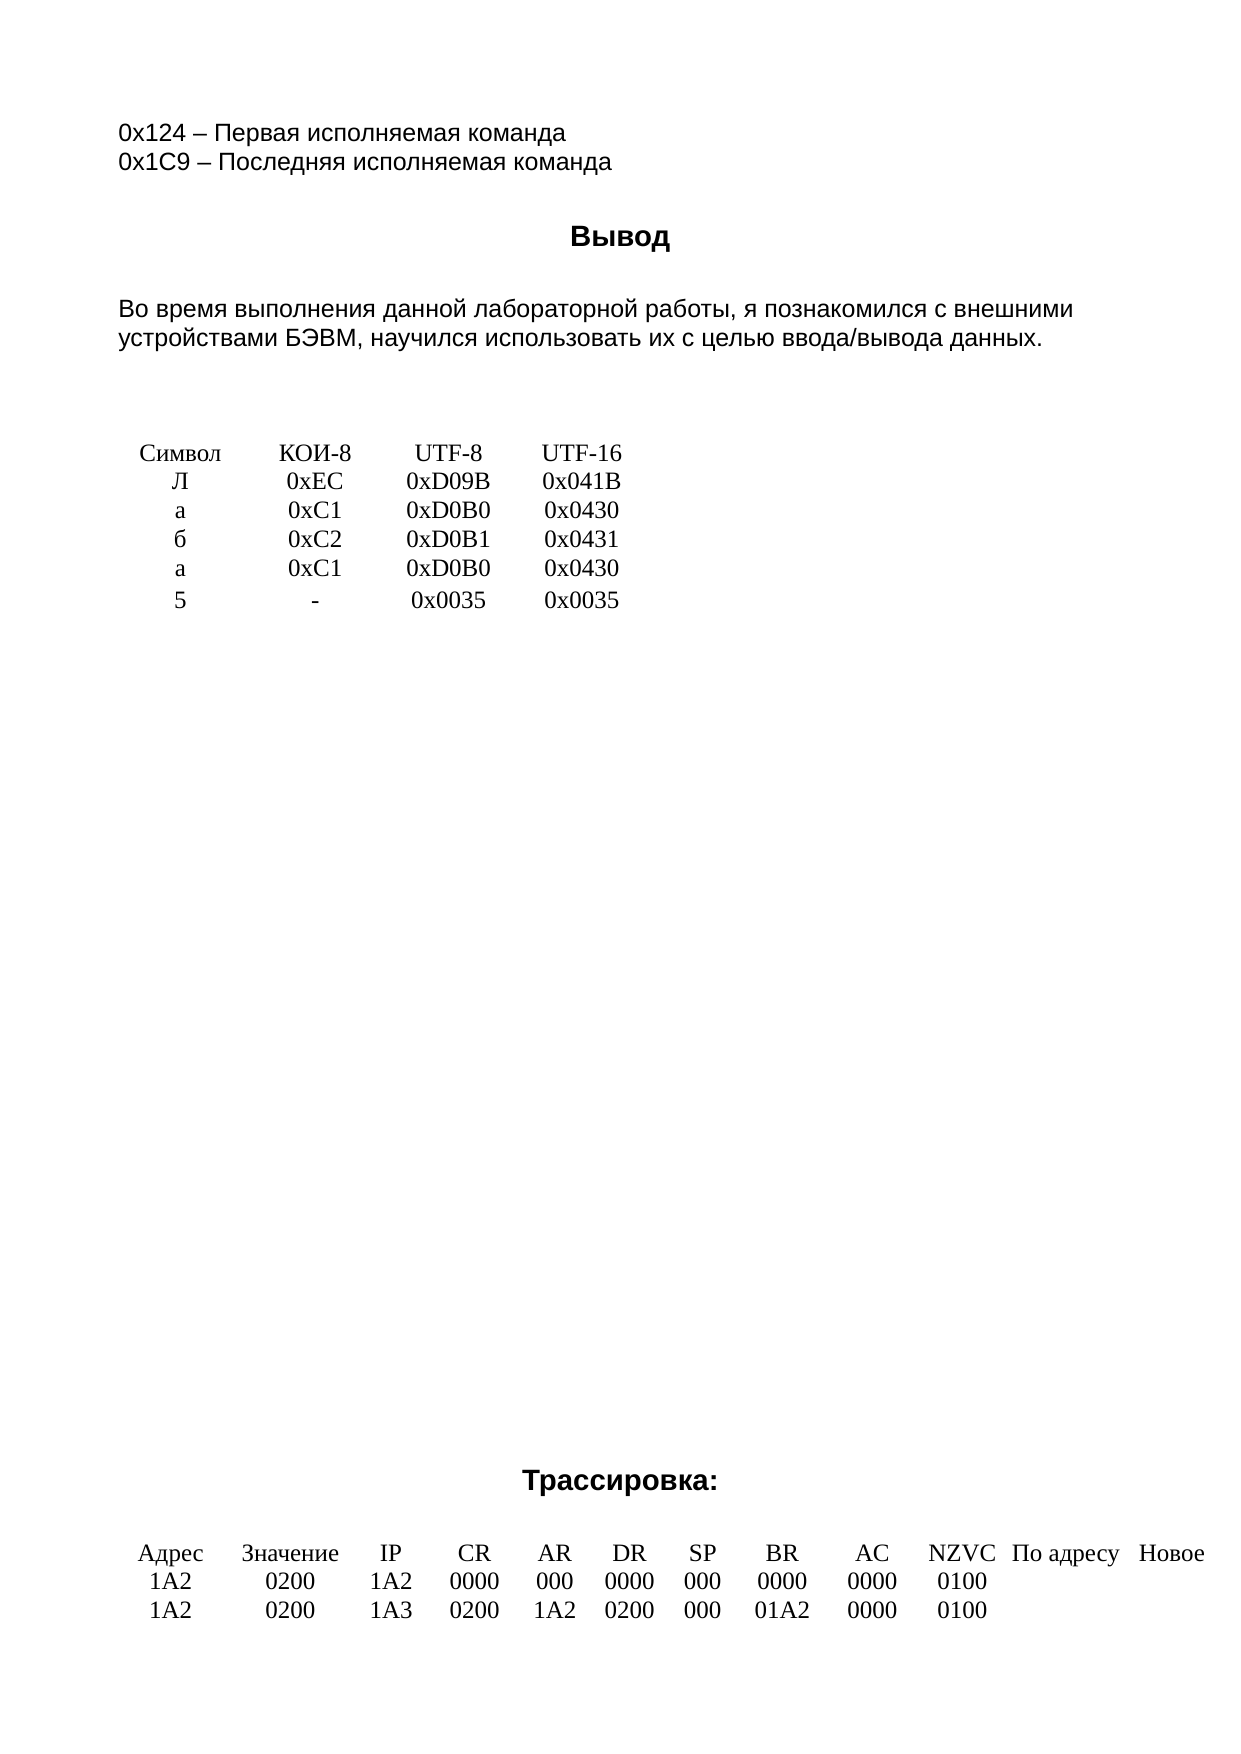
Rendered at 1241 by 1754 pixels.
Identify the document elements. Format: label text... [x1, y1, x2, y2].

text Во время выполнения данной лабораторной работы, я познакомился с внешними устройствами БЭВМ, научился использовать их с целью ввода/вывода данных. [118, 294, 1122, 351]
table_cell 0xD0B0 [382, 495, 515, 524]
table_cell 000 [668, 1566, 737, 1595]
table_cell 0xD0B1 [382, 524, 515, 553]
table_cell [1124, 1566, 1219, 1595]
text 0x124 – Первая исполняемая команда [118, 118, 1122, 147]
table_cell 0200 [229, 1595, 351, 1624]
table_cell 01A2 [737, 1595, 827, 1624]
table_cell 0200 [591, 1595, 668, 1624]
table_header Символ [112, 438, 248, 466]
table_cell 0x0430 [515, 495, 648, 524]
table_cell 0200 [430, 1595, 518, 1624]
table_header Адрес [112, 1538, 229, 1566]
table_header UTF-16 [515, 438, 648, 466]
table_cell 0xC1 [248, 553, 382, 581]
table_cell 0x0430 [515, 553, 648, 581]
table_header NZVC [917, 1538, 1007, 1566]
table_cell 0000 [827, 1595, 917, 1624]
table_cell 0x0431 [515, 524, 648, 553]
table_cell 0100 [917, 1566, 1007, 1595]
table_cell 1A2 [112, 1595, 229, 1624]
table_cell 0000 [827, 1566, 917, 1595]
table_cell б [112, 524, 248, 553]
table_cell 1A2 [351, 1566, 430, 1595]
table_cell 0200 [229, 1566, 351, 1595]
table_header По адресу [1007, 1538, 1124, 1566]
table_cell 000 [519, 1566, 591, 1595]
table_header AR [519, 1538, 591, 1566]
table_cell 0000 [737, 1566, 827, 1595]
table_cell [1007, 1595, 1124, 1624]
text 0x1C9 – Последняя исполняемая команда [118, 147, 1122, 176]
table_cell [1124, 1595, 1219, 1624]
table_header DR [591, 1538, 668, 1566]
table_header UTF-8 [382, 438, 515, 466]
table_header Новое [1124, 1538, 1219, 1566]
table_header IP [351, 1538, 430, 1566]
table_cell 0xEC [248, 466, 382, 495]
table_cell 1A2 [112, 1566, 229, 1595]
table_cell 0xD0B0 [382, 553, 515, 581]
table_header SP [668, 1538, 737, 1566]
table_header BR [737, 1538, 827, 1566]
table_cell а [112, 553, 248, 581]
table_cell 5 [112, 581, 248, 614]
table_cell 1A3 [351, 1595, 430, 1624]
table_cell - [248, 581, 382, 614]
table_header КОИ-8 [248, 438, 382, 466]
table_cell 0100 [917, 1595, 1007, 1624]
table_header AC [827, 1538, 917, 1566]
table_cell 0xD09B [382, 466, 515, 495]
subtitle Вывод [118, 219, 1122, 253]
table_cell [1007, 1566, 1124, 1595]
table_cell 1A2 [519, 1595, 591, 1624]
table_cell 0xC2 [248, 524, 382, 553]
table_cell 0x0035 [382, 581, 515, 614]
table_cell а [112, 495, 248, 524]
table_cell 0x0035 [515, 581, 648, 614]
table_cell 0000 [591, 1566, 668, 1595]
table_cell 0xC1 [248, 495, 382, 524]
table_header Значение [229, 1538, 351, 1566]
table_cell 000 [668, 1595, 737, 1624]
table_cell 0000 [430, 1566, 518, 1595]
subtitle Трассировка: [118, 1463, 1122, 1496]
table_cell 0x041B [515, 466, 648, 495]
table_header CR [430, 1538, 518, 1566]
table_cell Л [112, 466, 248, 495]
